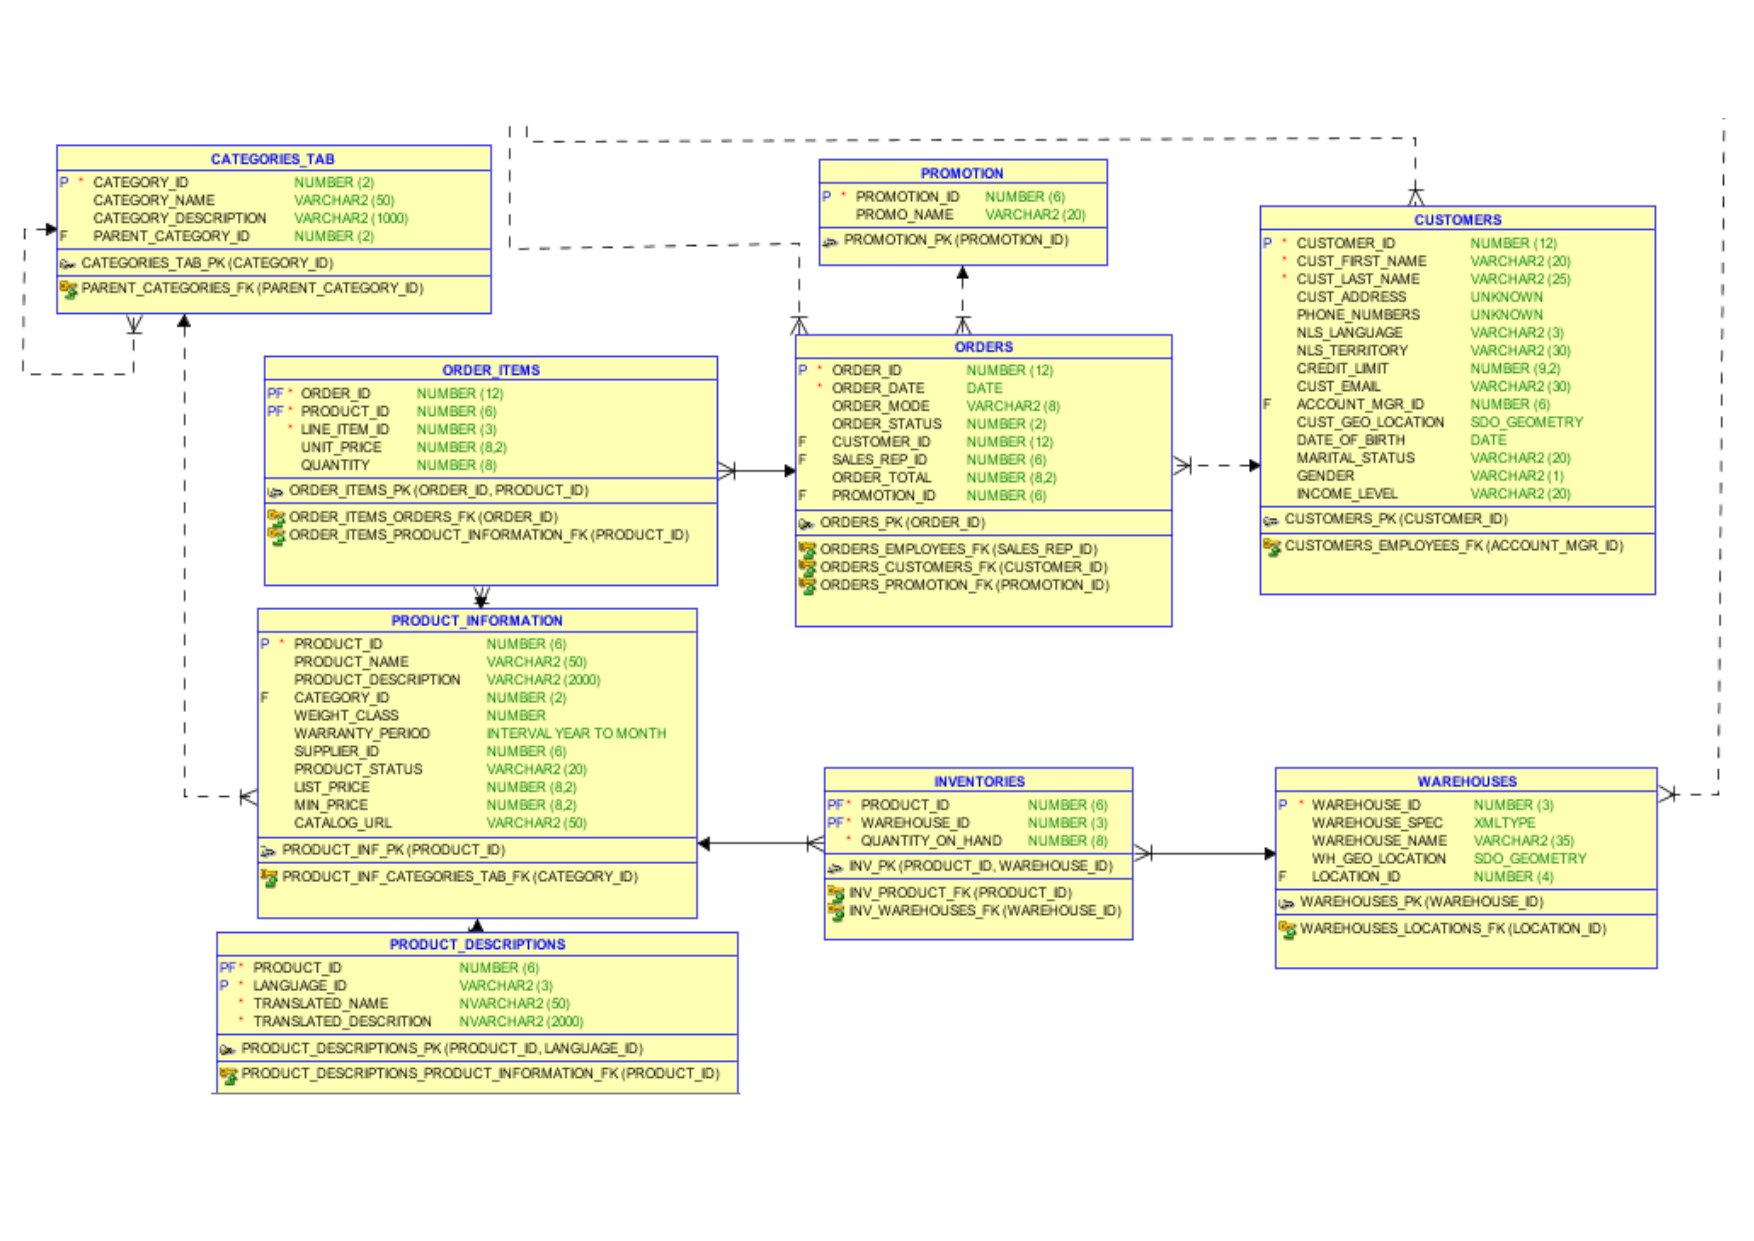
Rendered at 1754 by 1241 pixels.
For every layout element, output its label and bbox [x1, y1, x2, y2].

picture [14, 118, 1740, 1127]
